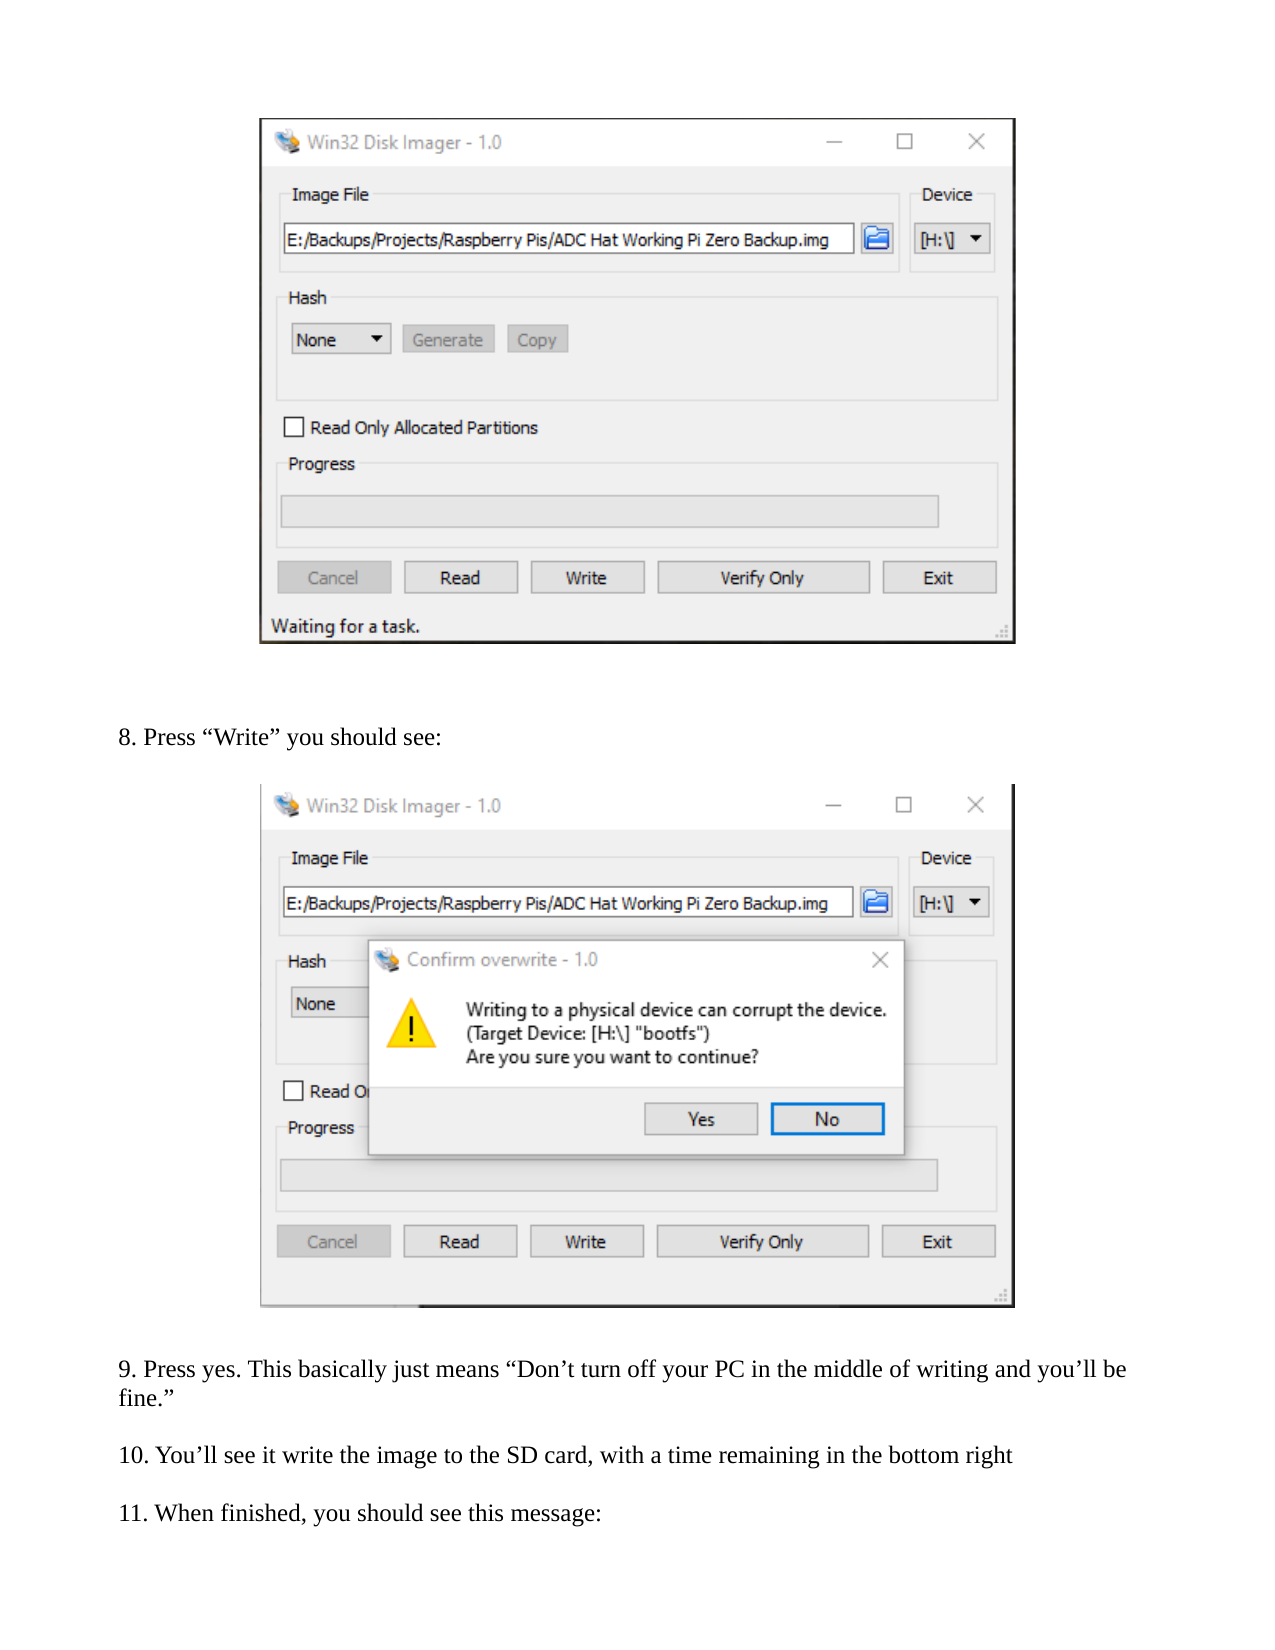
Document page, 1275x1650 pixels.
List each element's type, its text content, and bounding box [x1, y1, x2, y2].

picture [259, 118, 1016, 644]
text 10. You’ll see it write the image to the SD card, with a time remaining in the bottom right [118, 1441, 1157, 1469]
picture [260, 784, 1015, 1308]
text 9. Press yes. This basically just means “Don’t turn off your PC in the middle of writing and you’ll be fine.” [118, 1354, 1157, 1412]
text 11. When finished, you should see this message: [118, 1498, 1157, 1527]
text 8. Press “Write” you should see: [118, 722, 1157, 751]
